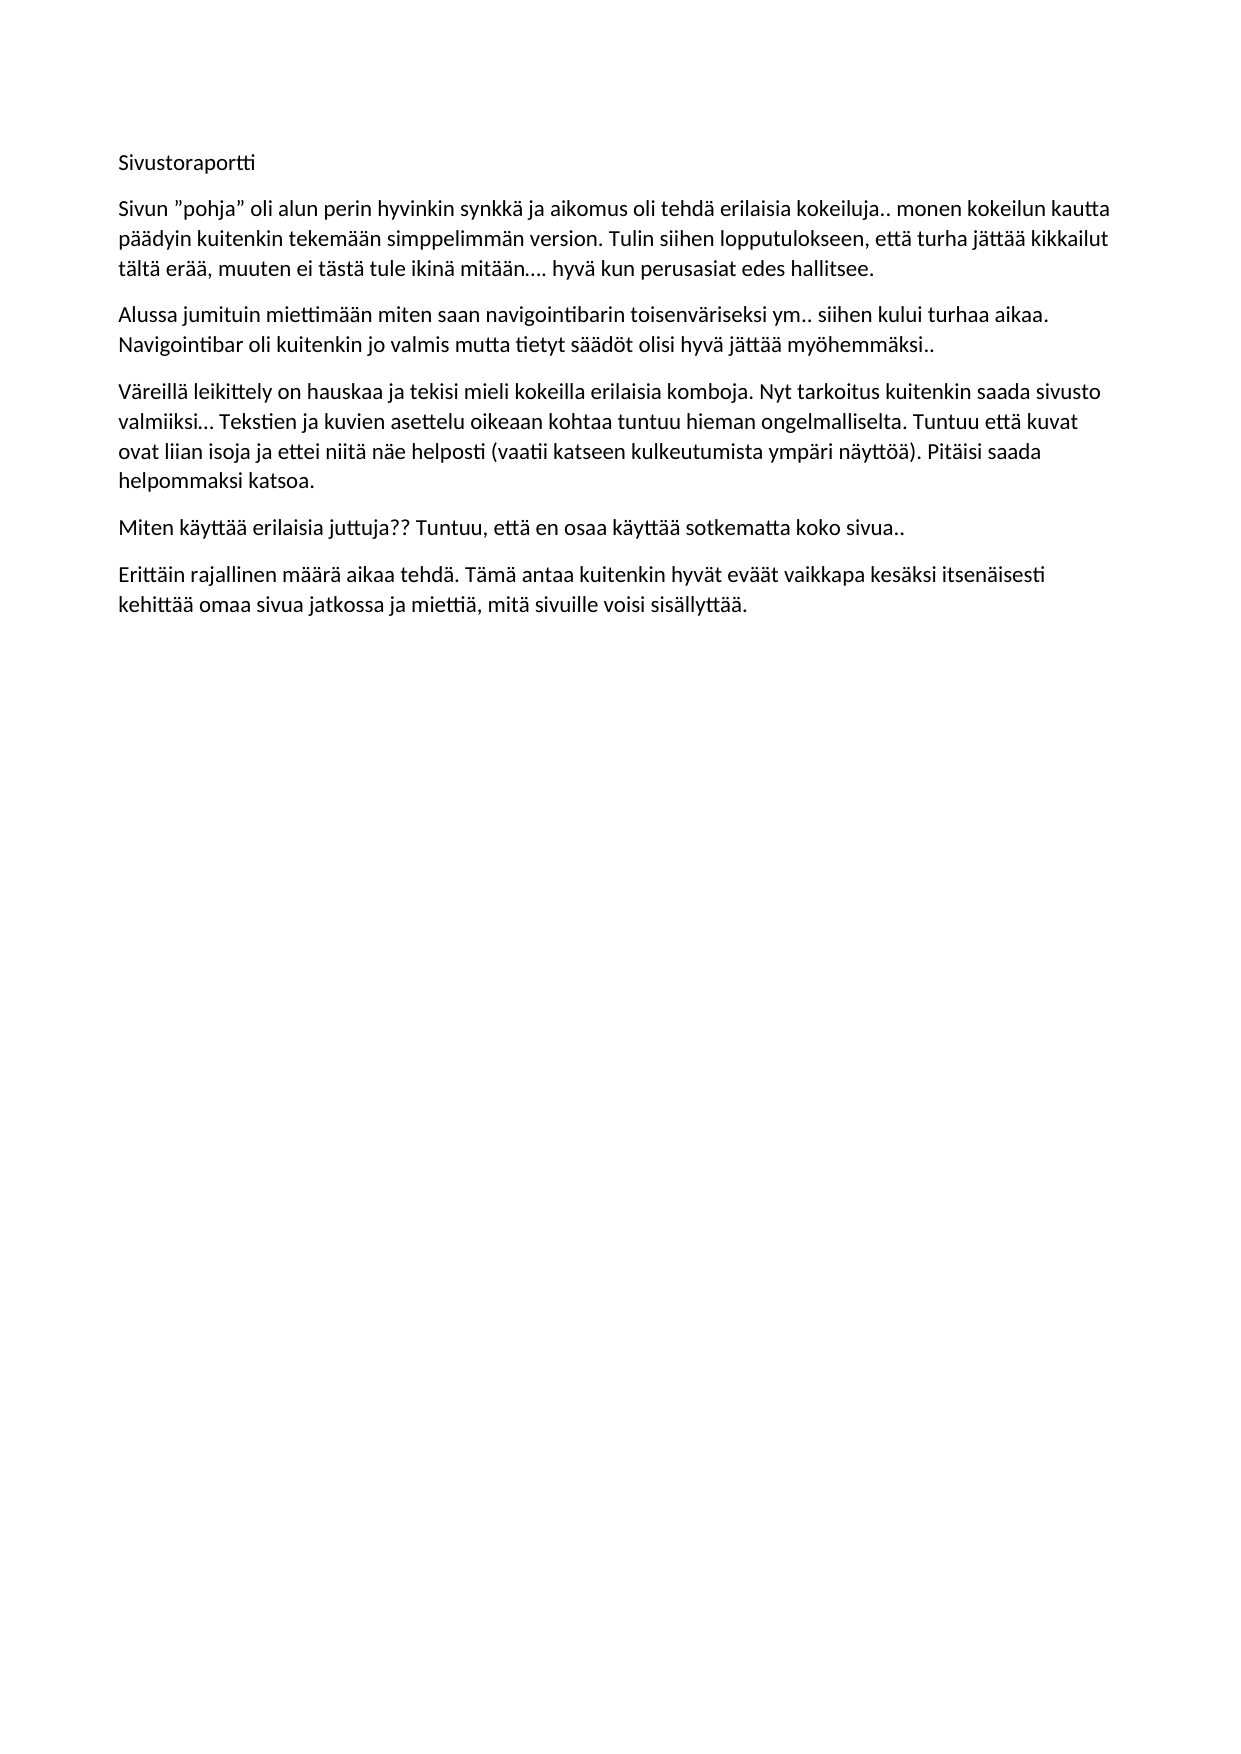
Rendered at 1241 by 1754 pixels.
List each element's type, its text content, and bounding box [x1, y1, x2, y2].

text Väreillä leikittely on hauskaa ja tekisi mieli kokeilla erilaisia komboja. Nyt tarkoitus kuitenkin saada sivusto valmiiksi… Tekstien ja kuvien asettelu oikeaan kohtaa tuntuu hieman ongelmalliselta. Tuntuu että kuvat ovat liian isoja ja ettei niitä näe helposti (vaatii katseen kulkeutumista ympäri näyttöä). Pitäisi saada helpommaksi katsoa. [118, 377, 1122, 495]
text Miten käyttää erilaisia juttuja?? Tuntuu, että en osaa käyttää sotkematta koko sivua.. [118, 513, 1122, 541]
text Sivustoraportti [118, 148, 1122, 176]
text Erittäin rajallinen määrä aikaa tehdä. Tämä antaa kuitenkin hyvät eväät vaikkapa kesäksi itsenäisesti kehittää omaa sivua jatkossa ja miettiä, mitä sivuille voisi sisällyttää. [118, 560, 1122, 618]
text Sivun ”pohja” oli alun perin hyvinkin synkkä ja aikomus oli tehdä erilaisia kokeiluja.. monen kokeilun kautta päädyin kuitenkin tekemään simppelimmän version. Tulin siihen lopputulokseen, että turha jättää kikkailut tältä erää, muuten ei tästä tule ikinä mitään…. hyvä kun perusasiat edes hallitsee. [118, 194, 1122, 282]
text Alussa jumituin miettimään miten saan navigointibarin toisenväriseksi ym.. siihen kului turhaa aikaa. Navigointibar oli kuitenkin jo valmis mutta tietyt säädöt olisi hyvä jättää myöhemmäksi.. [118, 301, 1122, 358]
